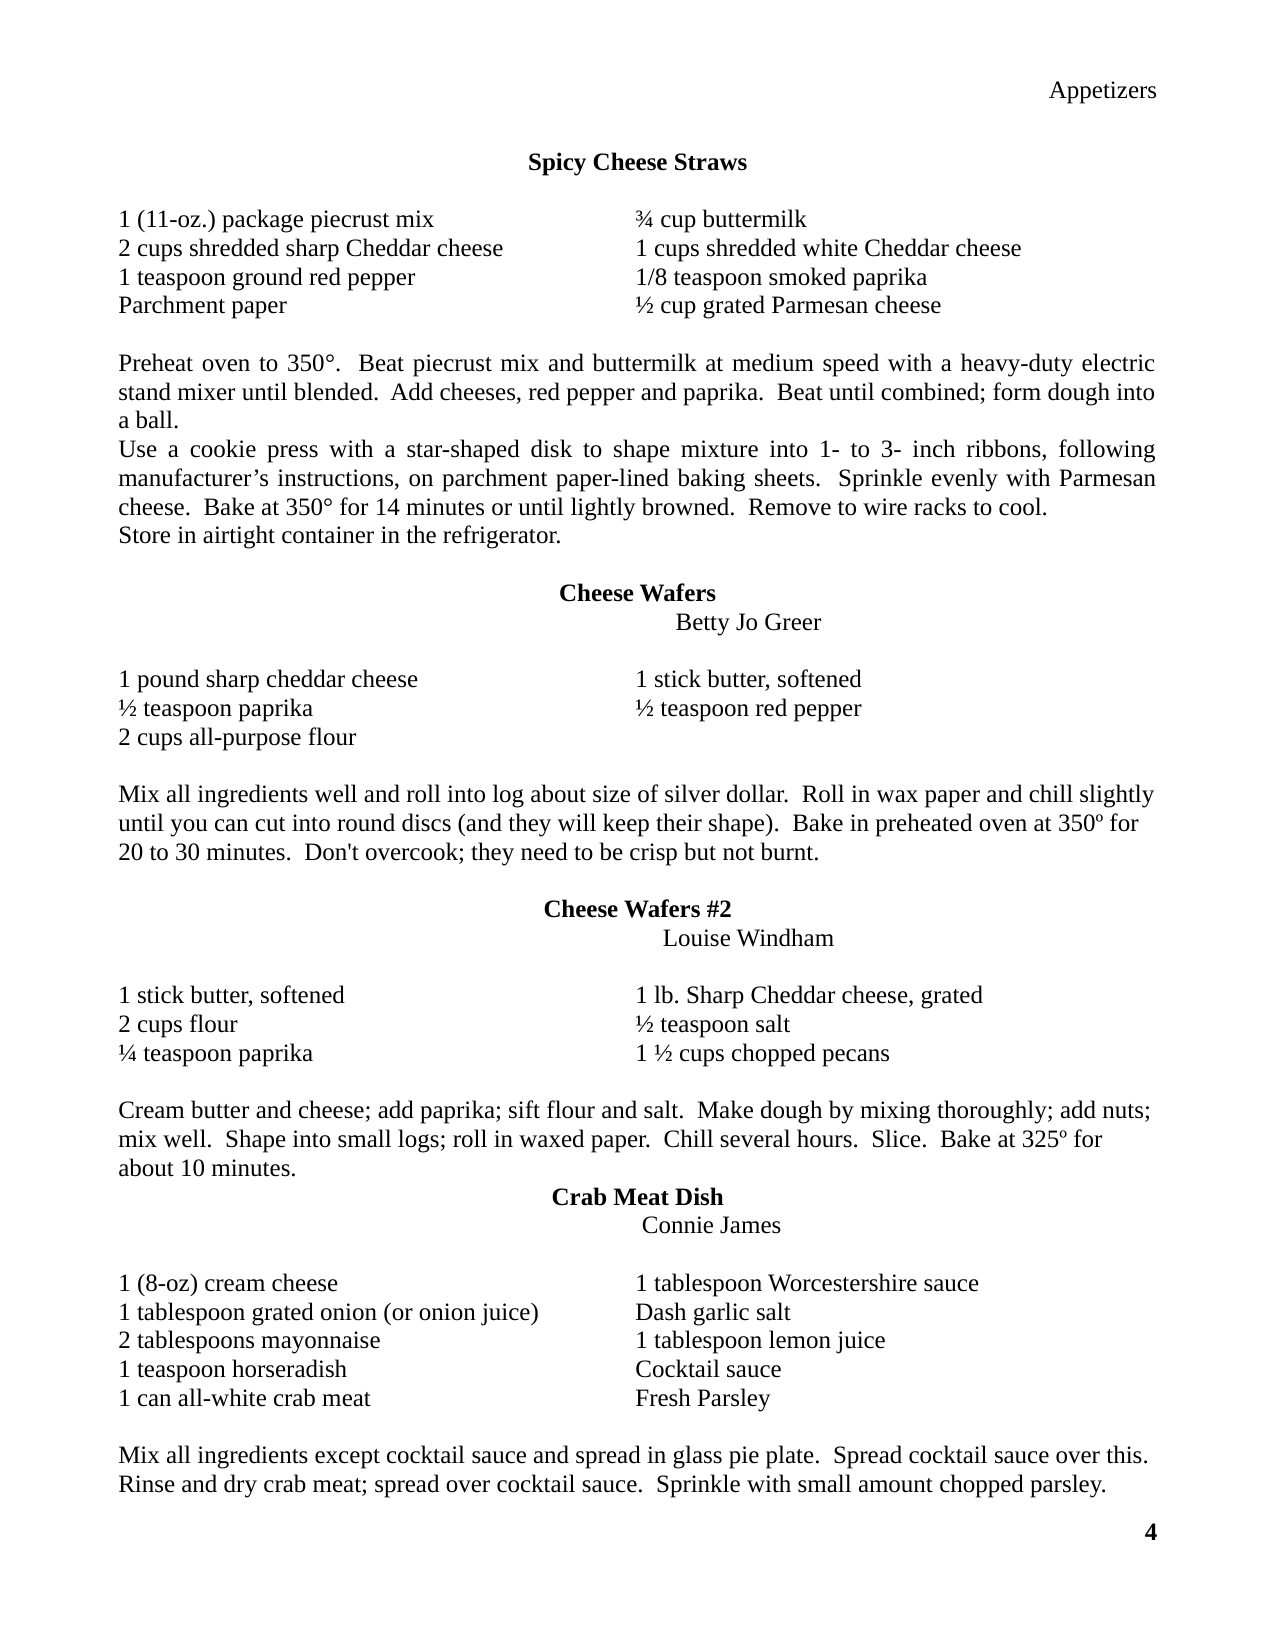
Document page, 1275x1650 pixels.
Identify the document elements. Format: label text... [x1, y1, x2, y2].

text ½ teaspoon paprika ½ teaspoon red pepper [118, 693, 1157, 722]
text Cheese Wafers [118, 578, 1157, 607]
text Betty Jo Greer [118, 607, 1157, 636]
text Parchment paper ½ cup grated Parmesan cheese [118, 291, 1157, 319]
text 1 tablespoon grated onion (or onion juice) Dash garlic salt [118, 1297, 1157, 1326]
text Mix all ingredients well and roll into log about size of silver dollar. Roll in wax paper and chill slightly until you can cut into round discs (and they will keep their shape). Bake in preheated oven at 350º for 20 to 30 minutes. Don't overcook; they need to be crisp but not burnt. [118, 779, 1157, 866]
text 1 (8-oz) cream cheese 1 tablespoon Worcestershire sauce [118, 1268, 1157, 1297]
text 1 can all-white crab meat Fresh Parsley [118, 1383, 1157, 1412]
text 1 teaspoon ground red pepper 1/8 teaspoon smoked paprika [118, 262, 1157, 291]
text Louise Windham [118, 923, 1157, 952]
text Use a cookie press with a star-shaped disk to shape mixture into 1- to 3- inch ribbons, following manufacturer’s instructions, on parchment paper-lined baking sheets. Sprinkle evenly with Parmesan cheese. Bake at 350° for 14 minutes or until lightly browned. Remove to wire racks to cool. [118, 434, 1157, 521]
text Cheese Wafers #2 [118, 894, 1157, 923]
text 2 cups flour ½ teaspoon salt [118, 1009, 1157, 1038]
text 1 stick butter, softened 1 lb. Sharp Cheddar cheese, grated [118, 981, 1157, 1009]
text ¼ teaspoon paprika 1 ½ cups chopped pecans [118, 1038, 1157, 1067]
text Spicy Cheese Straws [118, 147, 1157, 176]
text Connie James [118, 1211, 1157, 1239]
text 1 (11-oz.) package piecrust mix ¾ cup buttermilk [118, 204, 1157, 233]
text Store in airtight container in the refrigerator. [118, 521, 1157, 549]
text 1 pound sharp cheddar cheese 1 stick butter, softened [118, 664, 1157, 693]
text 1 teaspoon horseradish Cocktail sauce [118, 1354, 1157, 1383]
text Cream butter and cheese; add paprika; sift flour and salt. Make dough by mixing thoroughly; add nuts; mix well. Shape into small logs; roll in waxed paper. Chill several hours. Slice. Bake at 325º for about 10 minutes. [118, 1096, 1157, 1182]
text 2 tablespoons mayonnaise 1 tablespoon lemon juice [118, 1326, 1157, 1354]
text Mix all ingredients except cocktail sauce and spread in glass pie plate. Spread cocktail sauce over this. Rinse and dry crab meat; spread over cocktail sauce. Sprinkle with small amount chopped parsley. [118, 1441, 1157, 1498]
text 2 cups shredded sharp Cheddar cheese 1 cups shredded white Cheddar cheese [118, 233, 1157, 262]
text Crab Meat Dish [118, 1182, 1157, 1211]
text Preheat oven to 350°. Beat piecrust mix and buttermilk at medium speed with a heavy-duty electric stand mixer until blended. Add cheeses, red pepper and paprika. Beat until combined; form dough into a ball. [118, 348, 1157, 434]
text 2 cups all-purpose flour [118, 722, 1157, 751]
